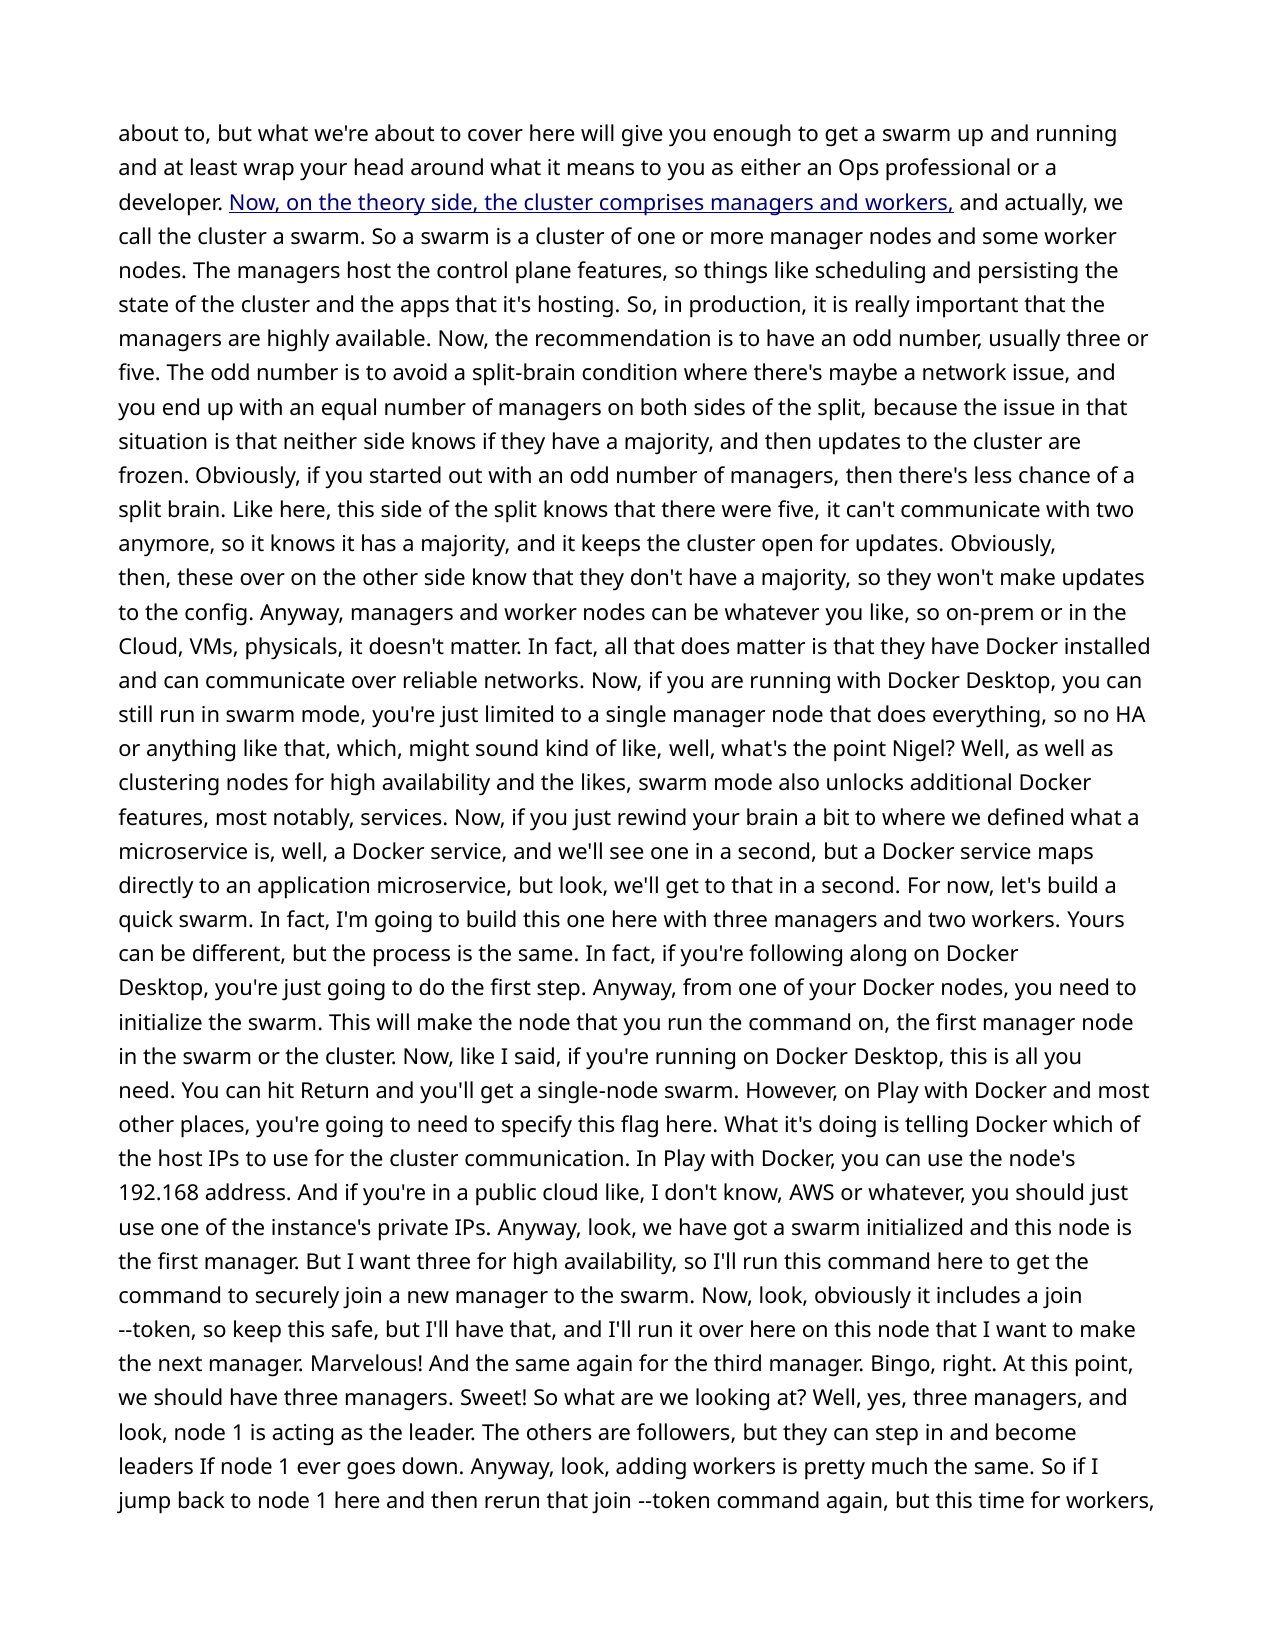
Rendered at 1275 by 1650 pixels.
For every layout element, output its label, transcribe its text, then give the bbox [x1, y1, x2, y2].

text about to, but what we're about to cover here will give you enough to get a swarm up and running and at least wrap your head around what it means to you as either an Ops professional or a developer. Now, on the theory side, the cluster comprises managers and workers, and actually, we call the cluster a swarm. So a swarm is a cluster of one or more manager nodes and some worker nodes. The managers host the control plane features, so things like scheduling and persisting the state of the cluster and the apps that it's hosting. So, in production, it is really important that the managers are highly available. Now, the recommendation is to have an odd number, usually three or five. The odd number is to avoid a split‑brain condition where there's maybe a network issue, and you end up with an equal number of managers on both sides of the split, because the issue in that situation is that neither side knows if they have a majority, and then updates to the cluster are frozen. Obviously, if you started out with an odd number of managers, then there's less chance of a split brain. Like here, this side of the split knows that there were five, it can't communicate with two anymore, so it knows it has a majority, and it keeps the cluster open for updates. Obviously, then, these over on the other side know that they don't have a majority, so they won't make updates to the config. Anyway, managers and worker nodes can be whatever you like, so on‑prem or in the Cloud, VMs, physicals, it doesn't matter. In fact, all that does matter is that they have Docker installed and can communicate over reliable networks. Now, if you are running with Docker Desktop, you can still run in swarm mode, you're just limited to a single manager node that does everything, so no HA or anything like that, which, might sound kind of like, well, what's the point Nigel? Well, as well as clustering nodes for high availability and the likes, swarm mode also unlocks additional Docker features, most notably, services. Now, if you just rewind your brain a bit to where we defined what a microservice is, well, a Docker service, and we'll see one in a second, but a Docker service maps directly to an application microservice, but look, we'll get to that in a second. For now, let's build a quick swarm. In fact, I'm going to build this one here with three managers and two workers. Yours can be different, but the process is the same. In fact, if you're following along on Docker Desktop, you're just going to do the first step. Anyway, from one of your Docker nodes, you need to initialize the swarm. This will make the node that you run the command on, the first manager node in the swarm or the cluster. Now, like I said, if you're running on Docker Desktop, this is all you need. You can hit Return and you'll get a single‑node swarm. However, on Play with Docker and most other places, you're going to need to specify this flag here. What it's doing is telling Docker which of the host IPs to use for the cluster communication. In Play with Docker, you can use the node's 192.168 address. And if you're in a public cloud like, I don't know, AWS or whatever, you should just use one of the instance's private IPs. Anyway, look, we have got a swarm initialized and this node is the first manager. But I want three for high availability, so I'll run this command here to get the command to securely join a new manager to the swarm. Now, look, obviously it includes a join ‑‑token, so keep this safe, but I'll have that, and I'll run it over here on this node that I want to make the next manager. Marvelous! And the same again for the third manager. Bingo, right. At this point, we should have three managers. Sweet! So what are we looking at? Well, yes, three managers, and look, node 1 is acting as the leader. The others are followers, but they can step in and become leaders If node 1 ever goes down. Anyway, look, adding workers is pretty much the same. So if I jump back to node 1 here and then rerun that join ‑‑token command again, but this time for workers, [118, 118, 1157, 1514]
